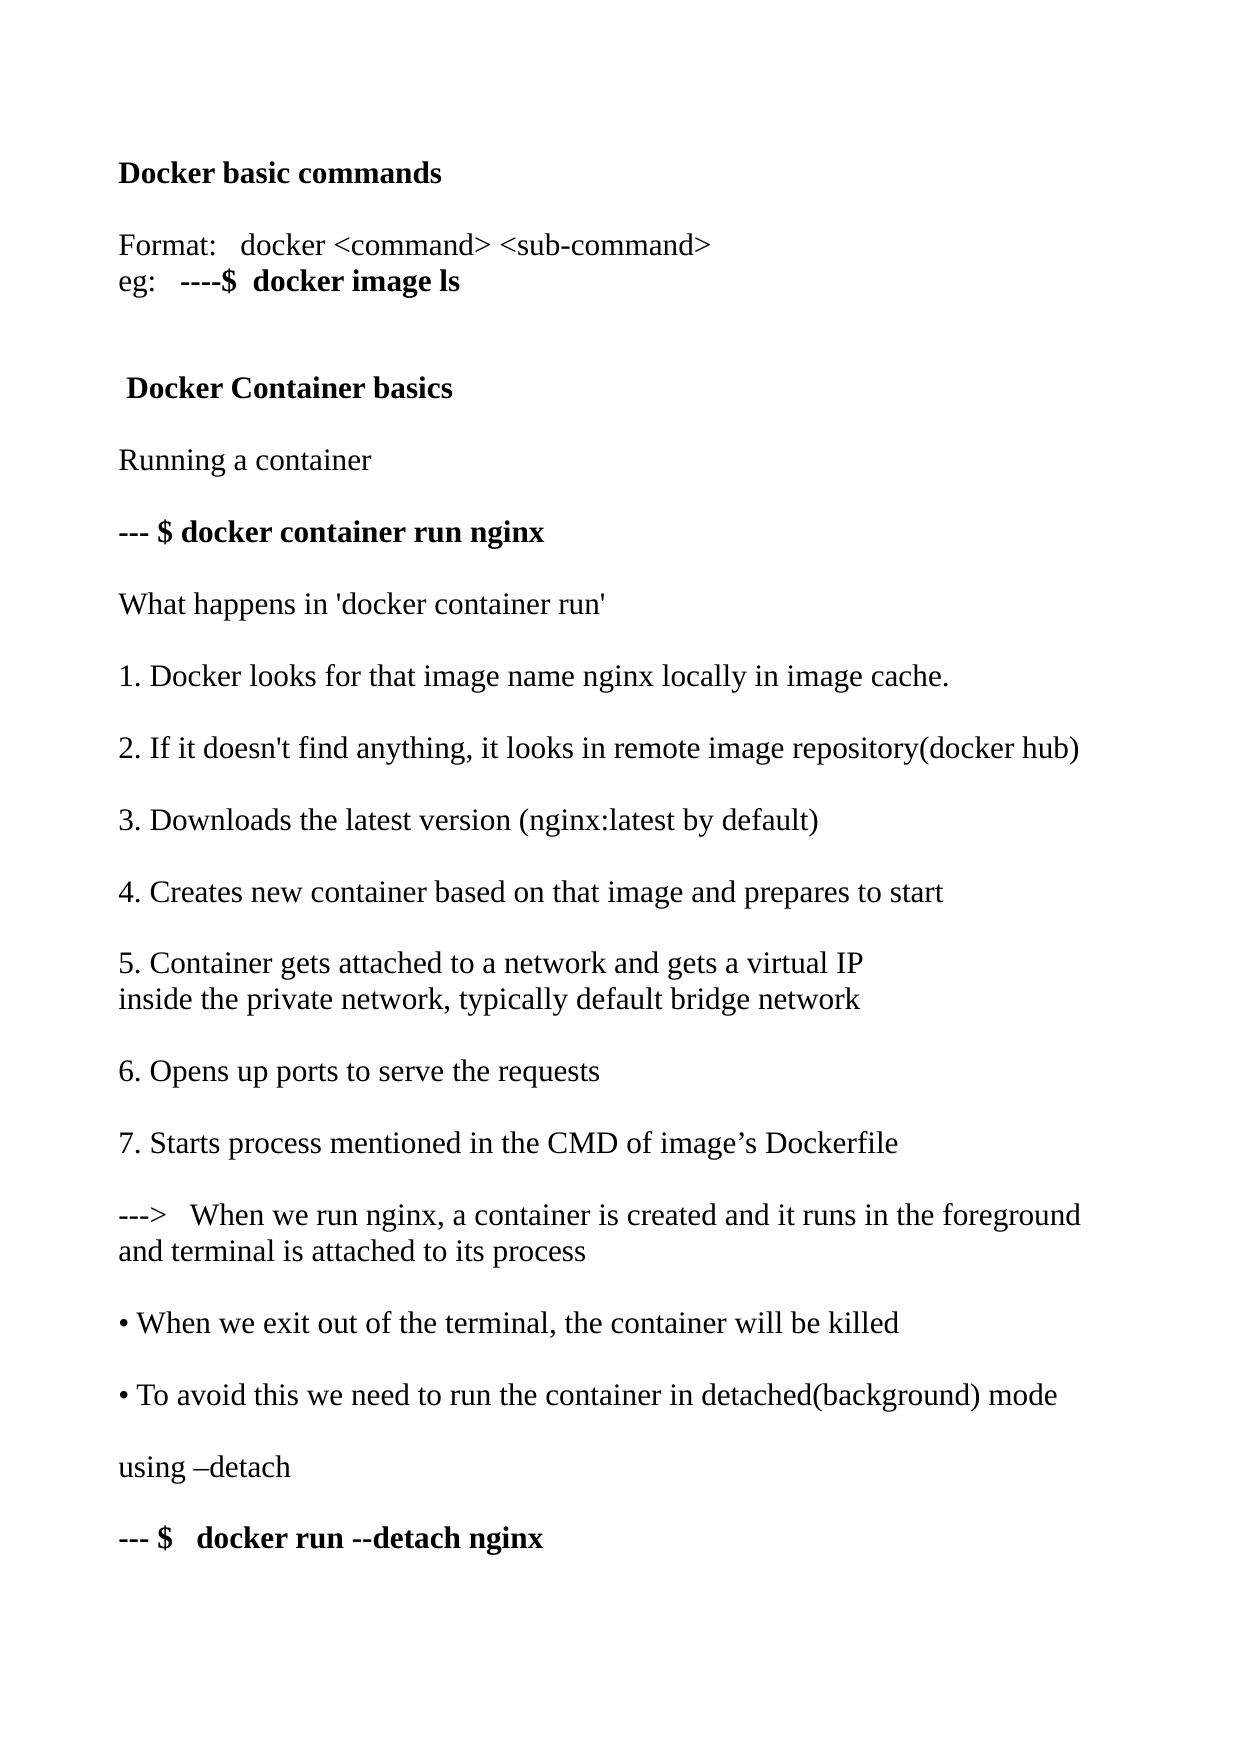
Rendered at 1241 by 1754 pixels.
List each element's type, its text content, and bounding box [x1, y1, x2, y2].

text ---> When we run nginx, a container is created and it runs in the foreground [118, 1196, 1122, 1232]
text What happens in 'docker container run' [118, 585, 1122, 621]
text 3. Downloads the latest version (nginx:latest by default) [118, 801, 1122, 837]
text --- $ docker run --detach nginx [118, 1520, 1122, 1556]
text Docker basic commands [118, 154, 1122, 190]
text • When we exit out of the terminal, the container will be killed [118, 1304, 1122, 1340]
text 5. Container gets attached to a network and gets a virtual IP [118, 945, 1122, 981]
text Format: docker <command> <sub-command> [118, 226, 1122, 262]
text 2. If it doesn't find anything, it looks in remote image repository(docker hub) [118, 729, 1122, 765]
text Running a container [118, 442, 1122, 477]
text • To avoid this we need to run the container in detached(background) mode [118, 1376, 1122, 1412]
text 1. Docker looks for that image name nginx locally in image cache. [118, 657, 1122, 693]
text --- $ docker container run nginx [118, 513, 1122, 549]
text Docker Container basics [118, 370, 1122, 406]
text inside the private network, typically default bridge network [118, 981, 1122, 1017]
text 7. Starts process mentioned in the CMD of image’s Dockerfile [118, 1124, 1122, 1160]
text using –detach [118, 1448, 1122, 1484]
text and terminal is attached to its process [118, 1232, 1122, 1268]
text 6. Opens up ports to serve the requests [118, 1052, 1122, 1088]
text eg: ----$ docker image ls [118, 262, 1122, 298]
text 4. Creates new container based on that image and prepares to start [118, 873, 1122, 909]
